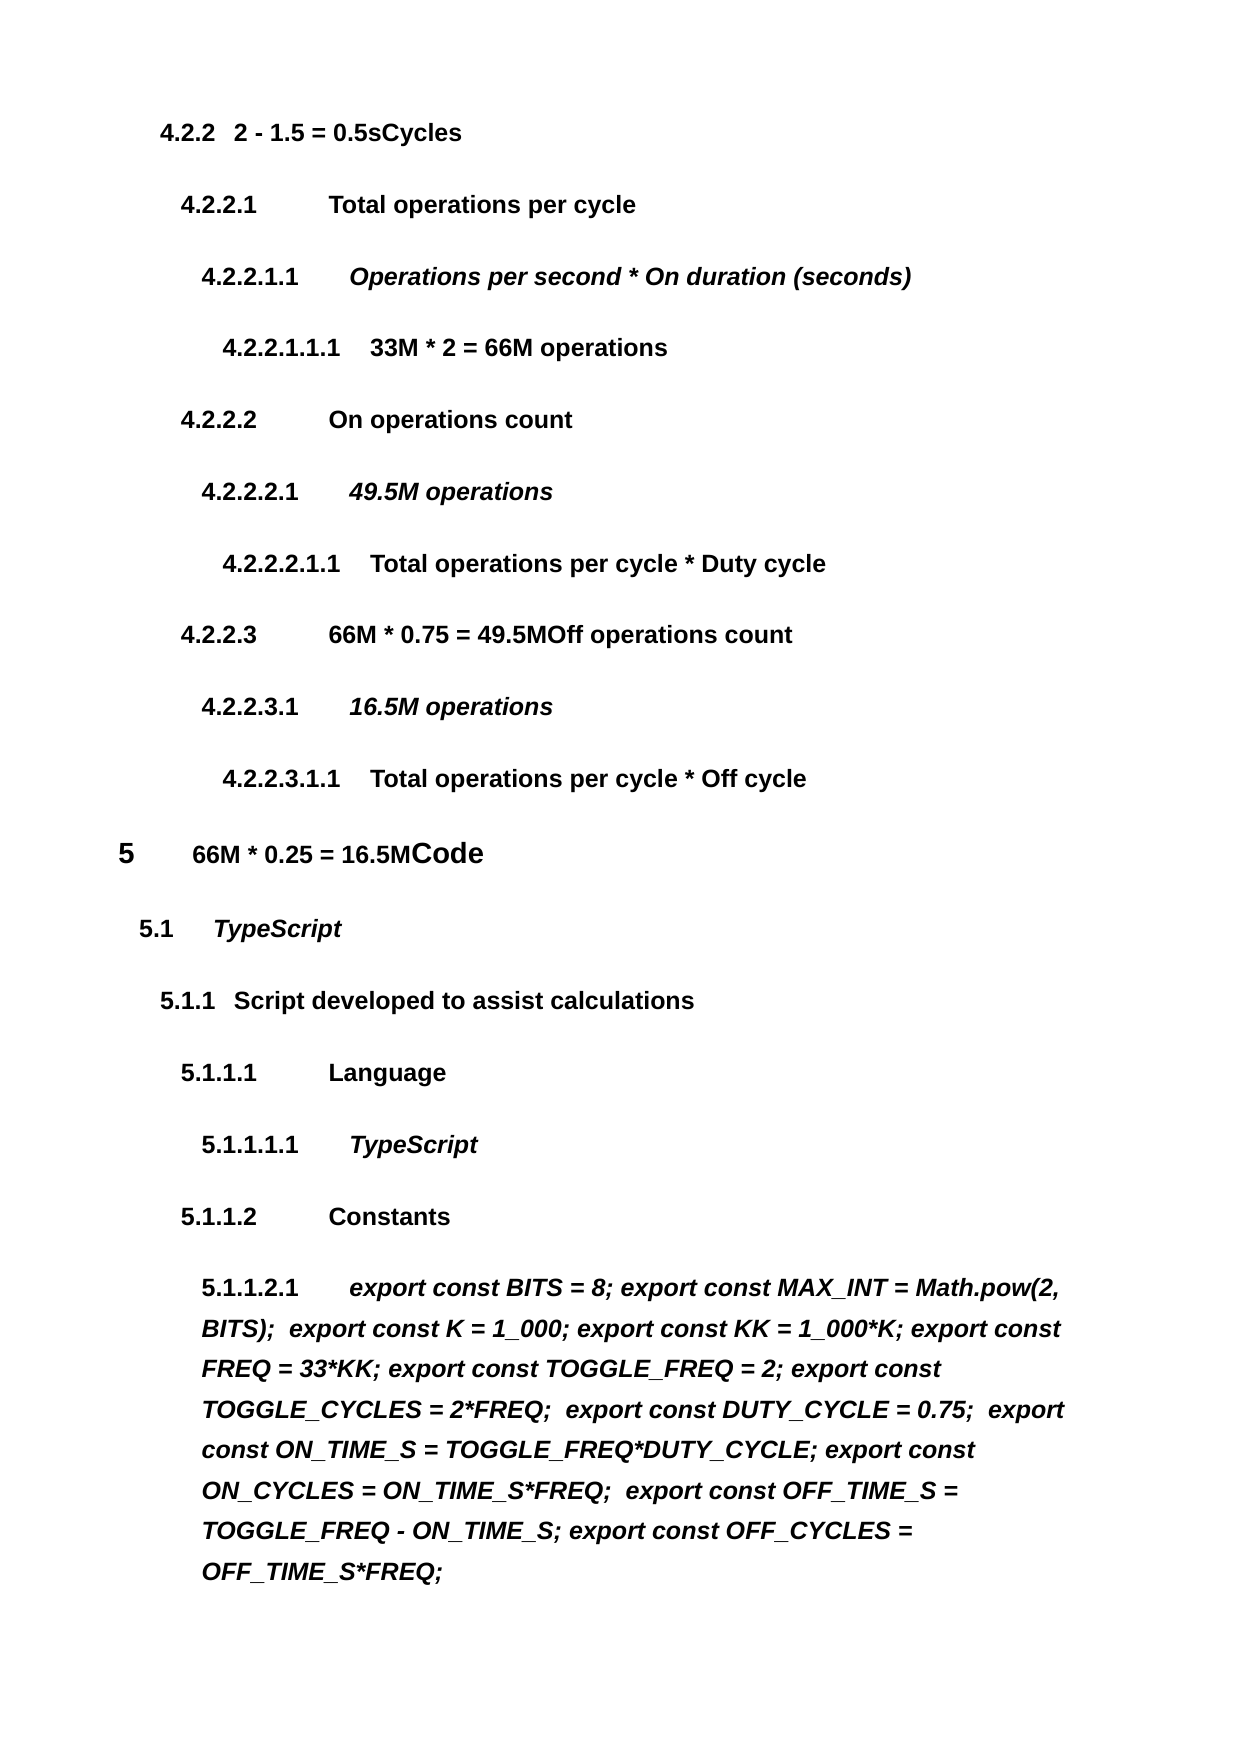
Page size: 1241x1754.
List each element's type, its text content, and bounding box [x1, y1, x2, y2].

subtitle 66M * 0.75 = 49.5MOff operations count [181, 621, 1122, 649]
subtitle On operations count [181, 405, 1122, 434]
subtitle 2 - 1.5 = 0.5sCycles [160, 118, 1122, 147]
subtitle Total operations per cycle * Off cycle [222, 764, 1122, 793]
subtitle TypeScript [201, 1130, 1122, 1158]
subtitle 16.5M operations [201, 692, 1122, 721]
subtitle export const BITS = 8; export const MAX_INT = Math.pow(2, BITS); export const K = 1_000; export const KK = 1_000*K; export const FREQ = 33*KK; export const TOGGLE_FREQ = 2; export const TOGGLE_CYCLES = 2*FREQ; export const DUTY_CYCLE = 0.75; export const ON_TIME_S = TOGGLE_FREQ*DUTY_CYCLE; export const ON_CYCLES = ON_TIME_S*FREQ; export const OFF_TIME_S = TOGGLE_FREQ - ON_TIME_S; export const OFF_CYCLES = OFF_TIME_S*FREQ; [201, 1273, 1122, 1586]
subtitle Total operations per cycle * Duty cycle [222, 549, 1122, 577]
subtitle Script developed to assist calculations [160, 986, 1122, 1015]
subtitle 66M * 0.25 = 16.5MCode [118, 836, 1122, 869]
subtitle TypeScript [139, 914, 1122, 943]
subtitle Constants [181, 1201, 1122, 1230]
subtitle 33M * 2 = 66M operations [222, 333, 1122, 362]
subtitle Language [181, 1058, 1122, 1087]
subtitle 49.5M operations [201, 477, 1122, 506]
subtitle Total operations per cycle [181, 190, 1122, 219]
subtitle Operations per second * On duration (seconds) [201, 262, 1122, 290]
